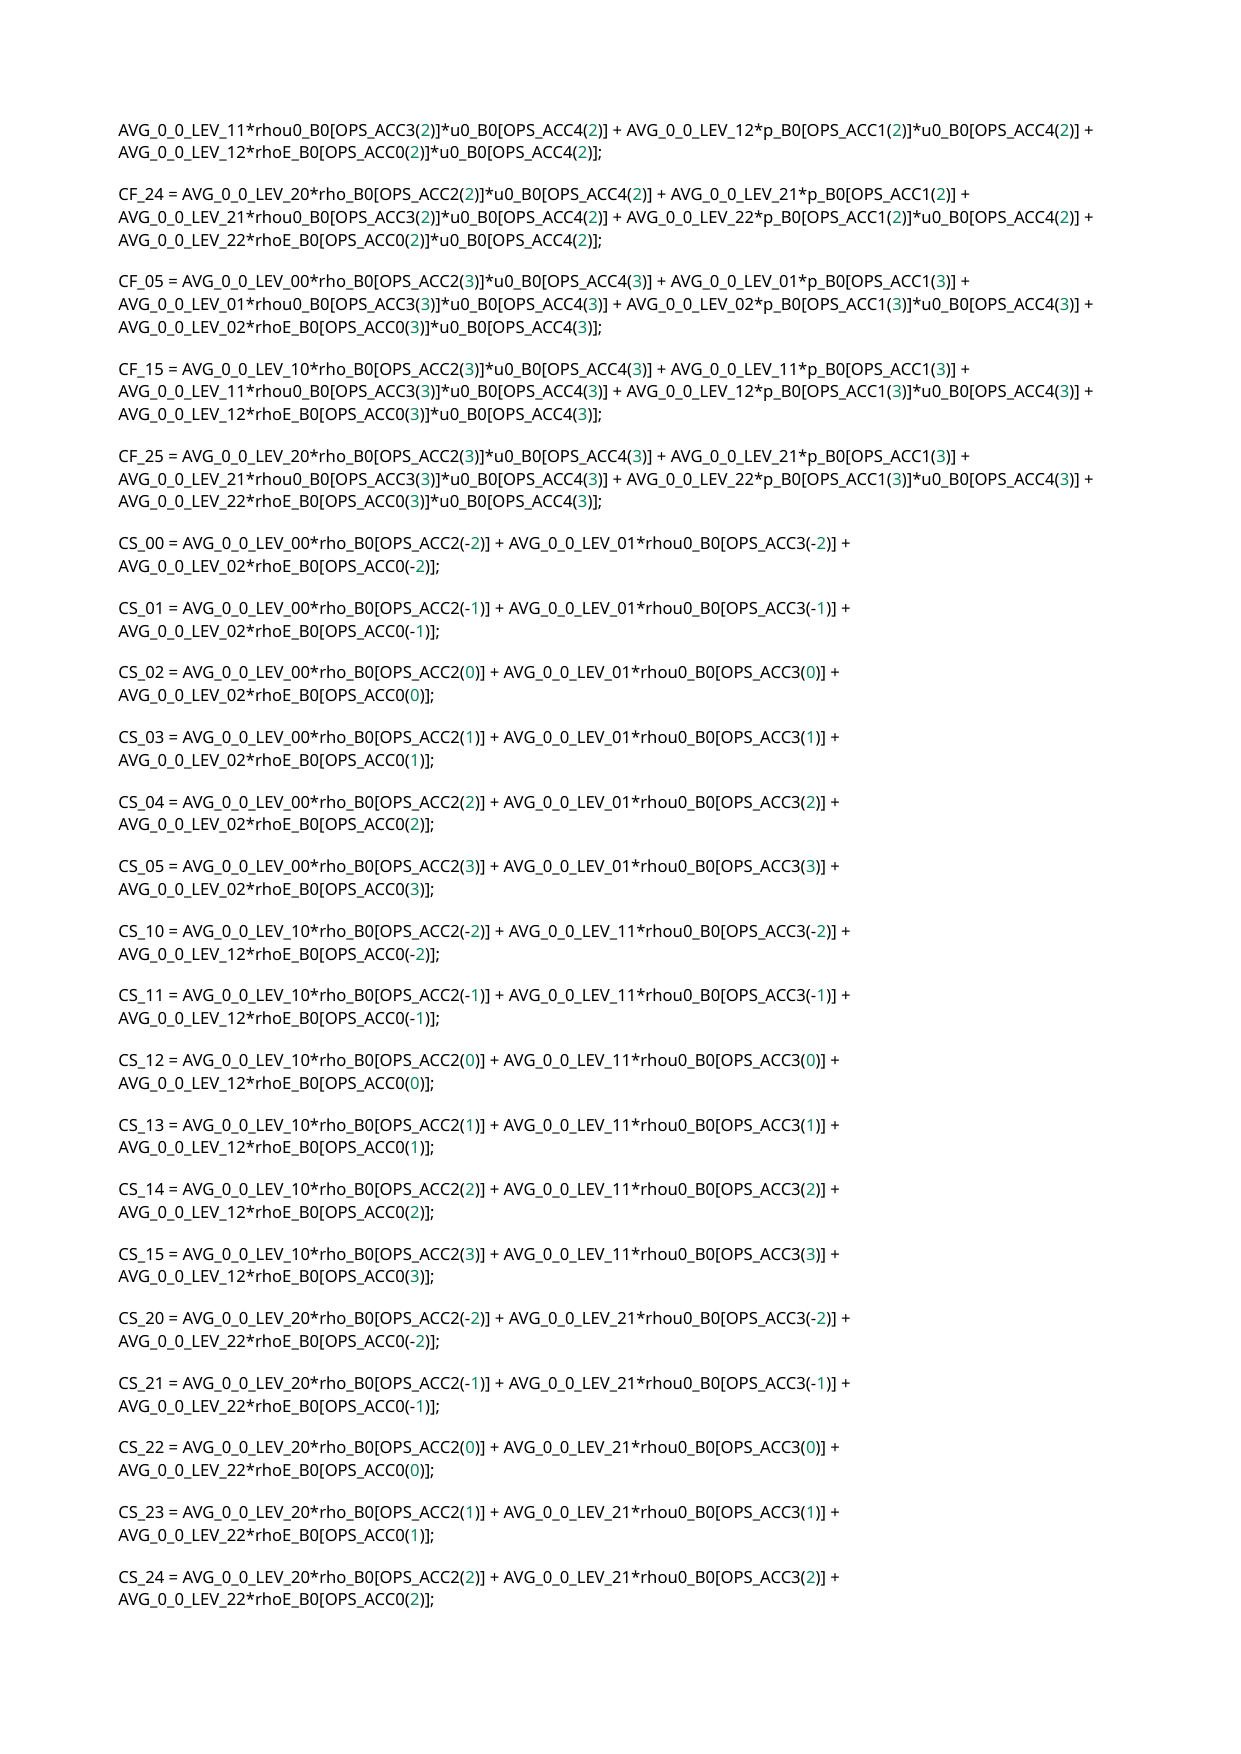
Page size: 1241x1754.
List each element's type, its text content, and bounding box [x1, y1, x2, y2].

text CS_03 = AVG_0_0_LEV_00*rho_B0[OPS_ACC2(1)] + AVG_0_0_LEV_01*rhou0_B0[OPS_ACC3(1)] + [118, 726, 1122, 748]
text AVG_0_0_LEV_01*rhou0_B0[OPS_ACC3(3)]*u0_B0[OPS_ACC4(3)] + AVG_0_0_LEV_02*p_B0[OPS_ACC1(3)]*u0_B0[OPS_ACC4(3)] + [118, 293, 1122, 315]
text AVG_0_0_LEV_02*rhoE_B0[OPS_ACC0(-1)]; [118, 619, 1122, 642]
text CS_04 = AVG_0_0_LEV_00*rho_B0[OPS_ACC2(2)] + AVG_0_0_LEV_01*rhou0_B0[OPS_ACC3(2)] + [118, 790, 1122, 813]
text AVG_0_0_LEV_02*rhoE_B0[OPS_ACC0(0)]; [118, 684, 1122, 706]
text CS_14 = AVG_0_0_LEV_10*rho_B0[OPS_ACC2(2)] + AVG_0_0_LEV_11*rhou0_B0[OPS_ACC3(2)] + [118, 1178, 1122, 1200]
text AVG_0_0_LEV_11*rhou0_B0[OPS_ACC3(2)]*u0_B0[OPS_ACC4(2)] + AVG_0_0_LEV_12*p_B0[OPS_ACC1(2)]*u0_B0[OPS_ACC4(2)] + [118, 118, 1122, 141]
text CS_05 = AVG_0_0_LEV_00*rho_B0[OPS_ACC2(3)] + AVG_0_0_LEV_01*rhou0_B0[OPS_ACC3(3)] + [118, 855, 1122, 877]
text AVG_0_0_LEV_12*rhoE_B0[OPS_ACC0(1)]; [118, 1136, 1122, 1158]
text AVG_0_0_LEV_12*rhoE_B0[OPS_ACC0(2)]*u0_B0[OPS_ACC4(2)]; [118, 141, 1122, 163]
text AVG_0_0_LEV_22*rhoE_B0[OPS_ACC0(0)]; [118, 1459, 1122, 1481]
text CS_22 = AVG_0_0_LEV_20*rho_B0[OPS_ACC2(0)] + AVG_0_0_LEV_21*rhou0_B0[OPS_ACC3(0)] + [118, 1436, 1122, 1459]
text AVG_0_0_LEV_02*rhoE_B0[OPS_ACC0(3)]*u0_B0[OPS_ACC4(3)]; [118, 315, 1122, 338]
text CS_11 = AVG_0_0_LEV_10*rho_B0[OPS_ACC2(-1)] + AVG_0_0_LEV_11*rhou0_B0[OPS_ACC3(-1)] + [118, 984, 1122, 1007]
text AVG_0_0_LEV_11*rhou0_B0[OPS_ACC3(3)]*u0_B0[OPS_ACC4(3)] + AVG_0_0_LEV_12*p_B0[OPS_ACC1(3)]*u0_B0[OPS_ACC4(3)] + [118, 380, 1122, 403]
text AVG_0_0_LEV_02*rhoE_B0[OPS_ACC0(2)]; [118, 813, 1122, 836]
text AVG_0_0_LEV_12*rhoE_B0[OPS_ACC0(-1)]; [118, 1007, 1122, 1029]
text CS_20 = AVG_0_0_LEV_20*rho_B0[OPS_ACC2(-2)] + AVG_0_0_LEV_21*rhou0_B0[OPS_ACC3(-2)] + [118, 1307, 1122, 1329]
text AVG_0_0_LEV_22*rhoE_B0[OPS_ACC0(2)]; [118, 1588, 1122, 1611]
text CS_13 = AVG_0_0_LEV_10*rho_B0[OPS_ACC2(1)] + AVG_0_0_LEV_11*rhou0_B0[OPS_ACC3(1)] + [118, 1113, 1122, 1136]
text CF_24 = AVG_0_0_LEV_20*rho_B0[OPS_ACC2(2)]*u0_B0[OPS_ACC4(2)] + AVG_0_0_LEV_21*p_B0[OPS_ACC1(2)] + [118, 183, 1122, 205]
text CS_12 = AVG_0_0_LEV_10*rho_B0[OPS_ACC2(0)] + AVG_0_0_LEV_11*rhou0_B0[OPS_ACC3(0)] + [118, 1048, 1122, 1071]
text CS_15 = AVG_0_0_LEV_10*rho_B0[OPS_ACC2(3)] + AVG_0_0_LEV_11*rhou0_B0[OPS_ACC3(3)] + [118, 1242, 1122, 1265]
text AVG_0_0_LEV_02*rhoE_B0[OPS_ACC0(1)]; [118, 748, 1122, 771]
text CS_21 = AVG_0_0_LEV_20*rho_B0[OPS_ACC2(-1)] + AVG_0_0_LEV_21*rhou0_B0[OPS_ACC3(-1)] + [118, 1371, 1122, 1394]
text CS_01 = AVG_0_0_LEV_00*rho_B0[OPS_ACC2(-1)] + AVG_0_0_LEV_01*rhou0_B0[OPS_ACC3(-1)] + [118, 596, 1122, 619]
text CS_24 = AVG_0_0_LEV_20*rho_B0[OPS_ACC2(2)] + AVG_0_0_LEV_21*rhou0_B0[OPS_ACC3(2)] + [118, 1565, 1122, 1588]
text CS_23 = AVG_0_0_LEV_20*rho_B0[OPS_ACC2(1)] + AVG_0_0_LEV_21*rhou0_B0[OPS_ACC3(1)] + [118, 1501, 1122, 1523]
text AVG_0_0_LEV_12*rhoE_B0[OPS_ACC0(-2)]; [118, 942, 1122, 965]
text CF_15 = AVG_0_0_LEV_10*rho_B0[OPS_ACC2(3)]*u0_B0[OPS_ACC4(3)] + AVG_0_0_LEV_11*p_B0[OPS_ACC1(3)] + [118, 357, 1122, 380]
text AVG_0_0_LEV_12*rhoE_B0[OPS_ACC0(3)]*u0_B0[OPS_ACC4(3)]; [118, 403, 1122, 425]
text CF_05 = AVG_0_0_LEV_00*rho_B0[OPS_ACC2(3)]*u0_B0[OPS_ACC4(3)] + AVG_0_0_LEV_01*p_B0[OPS_ACC1(3)] + [118, 270, 1122, 293]
text AVG_0_0_LEV_02*rhoE_B0[OPS_ACC0(-2)]; [118, 554, 1122, 577]
text CS_00 = AVG_0_0_LEV_00*rho_B0[OPS_ACC2(-2)] + AVG_0_0_LEV_01*rhou0_B0[OPS_ACC3(-2)] + [118, 532, 1122, 554]
text AVG_0_0_LEV_22*rhoE_B0[OPS_ACC0(1)]; [118, 1523, 1122, 1546]
text AVG_0_0_LEV_12*rhoE_B0[OPS_ACC0(0)]; [118, 1071, 1122, 1094]
text AVG_0_0_LEV_21*rhou0_B0[OPS_ACC3(2)]*u0_B0[OPS_ACC4(2)] + AVG_0_0_LEV_22*p_B0[OPS_ACC1(2)]*u0_B0[OPS_ACC4(2)] + [118, 205, 1122, 228]
text AVG_0_0_LEV_22*rhoE_B0[OPS_ACC0(-2)]; [118, 1329, 1122, 1352]
text AVG_0_0_LEV_21*rhou0_B0[OPS_ACC3(3)]*u0_B0[OPS_ACC4(3)] + AVG_0_0_LEV_22*p_B0[OPS_ACC1(3)]*u0_B0[OPS_ACC4(3)] + [118, 467, 1122, 490]
text AVG_0_0_LEV_12*rhoE_B0[OPS_ACC0(2)]; [118, 1200, 1122, 1223]
text AVG_0_0_LEV_22*rhoE_B0[OPS_ACC0(3)]*u0_B0[OPS_ACC4(3)]; [118, 490, 1122, 513]
text AVG_0_0_LEV_22*rhoE_B0[OPS_ACC0(2)]*u0_B0[OPS_ACC4(2)]; [118, 228, 1122, 251]
text CF_25 = AVG_0_0_LEV_20*rho_B0[OPS_ACC2(3)]*u0_B0[OPS_ACC4(3)] + AVG_0_0_LEV_21*p_B0[OPS_ACC1(3)] + [118, 444, 1122, 467]
text AVG_0_0_LEV_02*rhoE_B0[OPS_ACC0(3)]; [118, 877, 1122, 900]
text AVG_0_0_LEV_22*rhoE_B0[OPS_ACC0(-1)]; [118, 1394, 1122, 1417]
text CS_02 = AVG_0_0_LEV_00*rho_B0[OPS_ACC2(0)] + AVG_0_0_LEV_01*rhou0_B0[OPS_ACC3(0)] + [118, 661, 1122, 684]
text AVG_0_0_LEV_12*rhoE_B0[OPS_ACC0(3)]; [118, 1265, 1122, 1288]
text CS_10 = AVG_0_0_LEV_10*rho_B0[OPS_ACC2(-2)] + AVG_0_0_LEV_11*rhou0_B0[OPS_ACC3(-2)] + [118, 919, 1122, 942]
